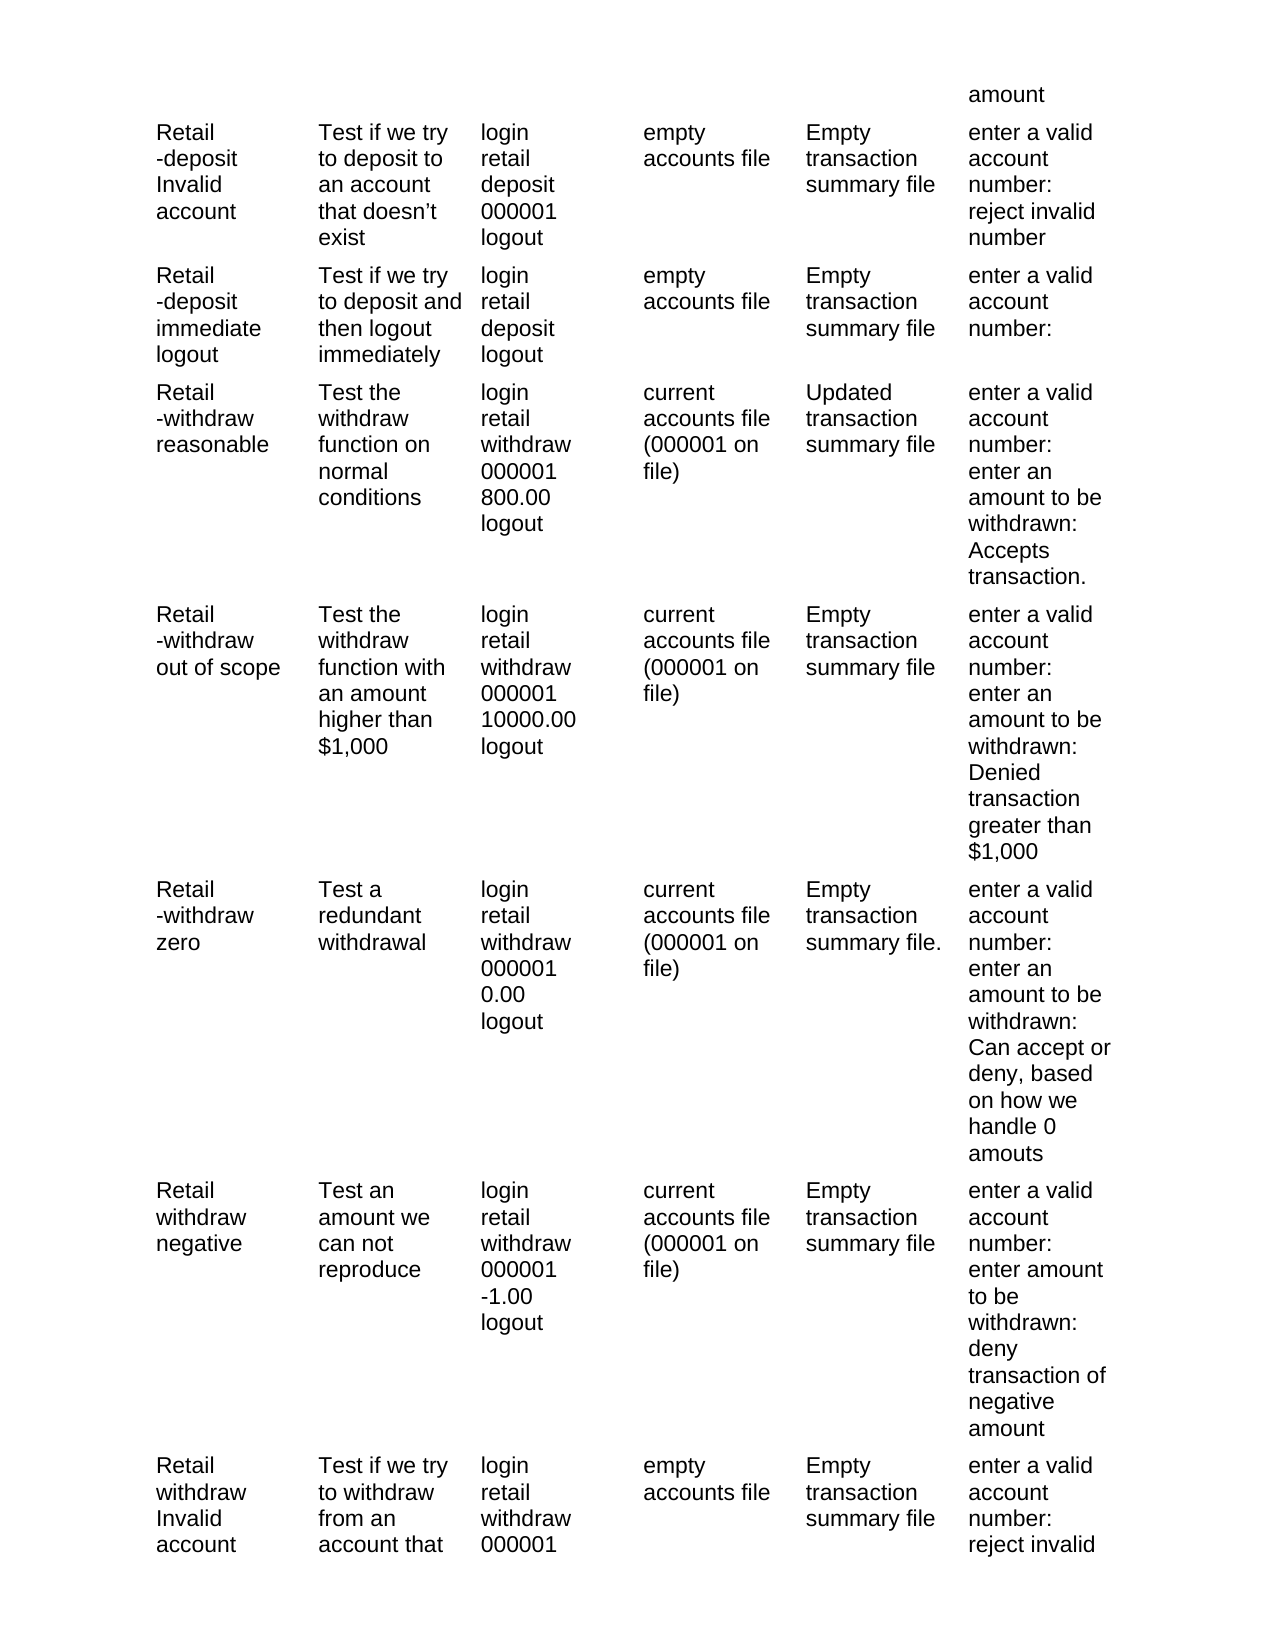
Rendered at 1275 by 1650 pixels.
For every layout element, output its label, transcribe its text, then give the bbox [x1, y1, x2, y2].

table_cell login retail withdraw 000001 [475, 1447, 637, 1563]
table_cell Empty transaction summary file [800, 113, 962, 256]
table_cell Retail -withdraw out of scope [150, 595, 312, 870]
table_cell [475, 75, 637, 113]
table_cell enter a valid account number: reject invalid [963, 1447, 1125, 1563]
table_cell [313, 75, 475, 113]
table_cell login retail withdraw 000001 0.00 logout [475, 870, 637, 1172]
table_cell Empty transaction summary file [800, 256, 962, 373]
table_cell login retail deposit logout [475, 256, 637, 373]
table_cell login retail withdraw 000001 800.00 logout [475, 373, 637, 595]
table_cell enter a valid account number: enter an amount to be withdrawn: Denied transaction greater than $1,000 [963, 595, 1125, 870]
table_cell Empty transaction summary file [800, 595, 962, 870]
table_cell current accounts file (000001 on file) [638, 373, 800, 595]
table_cell [638, 75, 800, 113]
table_cell Retail -withdraw zero [150, 870, 312, 1172]
table_cell Empty transaction summary file. [800, 870, 962, 1172]
table_cell enter a valid account number: enter an amount to be withdrawn: Can accept or deny, based on how we handle 0 amouts [963, 870, 1125, 1172]
table_cell Retail -deposit Invalid account [150, 113, 312, 256]
table_cell enter a valid account number: enter an amount to be withdrawn: Accepts transaction. [963, 373, 1125, 595]
table_cell empty accounts file [638, 1447, 800, 1563]
table_cell Test the withdraw function on normal conditions [313, 373, 475, 595]
table_cell Test a redundant withdrawal [313, 870, 475, 1172]
table_cell Test if we try to deposit and then logout immediately [313, 256, 475, 373]
table_cell Test if we try to withdraw from an account that [313, 1447, 475, 1563]
table_cell Retail -withdraw reasonable [150, 373, 312, 595]
table_cell empty accounts file [638, 113, 800, 256]
table_cell login retail deposit 000001 logout [475, 113, 637, 256]
table_cell enter a valid account number: [963, 256, 1125, 373]
table_cell current accounts file (000001 on file) [638, 1172, 800, 1447]
table_cell Test the withdraw function with an amount higher than $1,000 [313, 595, 475, 870]
table_cell Retail withdraw negative [150, 1172, 312, 1447]
table_cell current accounts file (000001 on file) [638, 595, 800, 870]
table_cell [150, 75, 312, 113]
table_cell login retail withdraw 000001 -1.00 logout [475, 1172, 637, 1447]
table_cell Empty transaction summary file [800, 1447, 962, 1563]
table_cell Retail withdraw Invalid account [150, 1447, 312, 1563]
table_cell [800, 75, 962, 113]
table_cell empty accounts file [638, 256, 800, 373]
table_cell Updated transaction summary file [800, 373, 962, 595]
table_cell Test an amount we can not reproduce [313, 1172, 475, 1447]
table_cell enter a valid account number: enter amount to be withdrawn: deny transaction of negative amount [963, 1172, 1125, 1447]
table_cell enter a valid account number: reject invalid number [963, 113, 1125, 256]
table_cell Test if we try to deposit to an account that doesn’t exist [313, 113, 475, 256]
table_cell Empty transaction summary file [800, 1172, 962, 1447]
table_cell Retail -deposit immediate logout [150, 256, 312, 373]
table_cell current accounts file (000001 on file) [638, 870, 800, 1172]
table_cell login retail withdraw 000001 10000.00 logout [475, 595, 637, 870]
table_cell amount [963, 75, 1125, 113]
